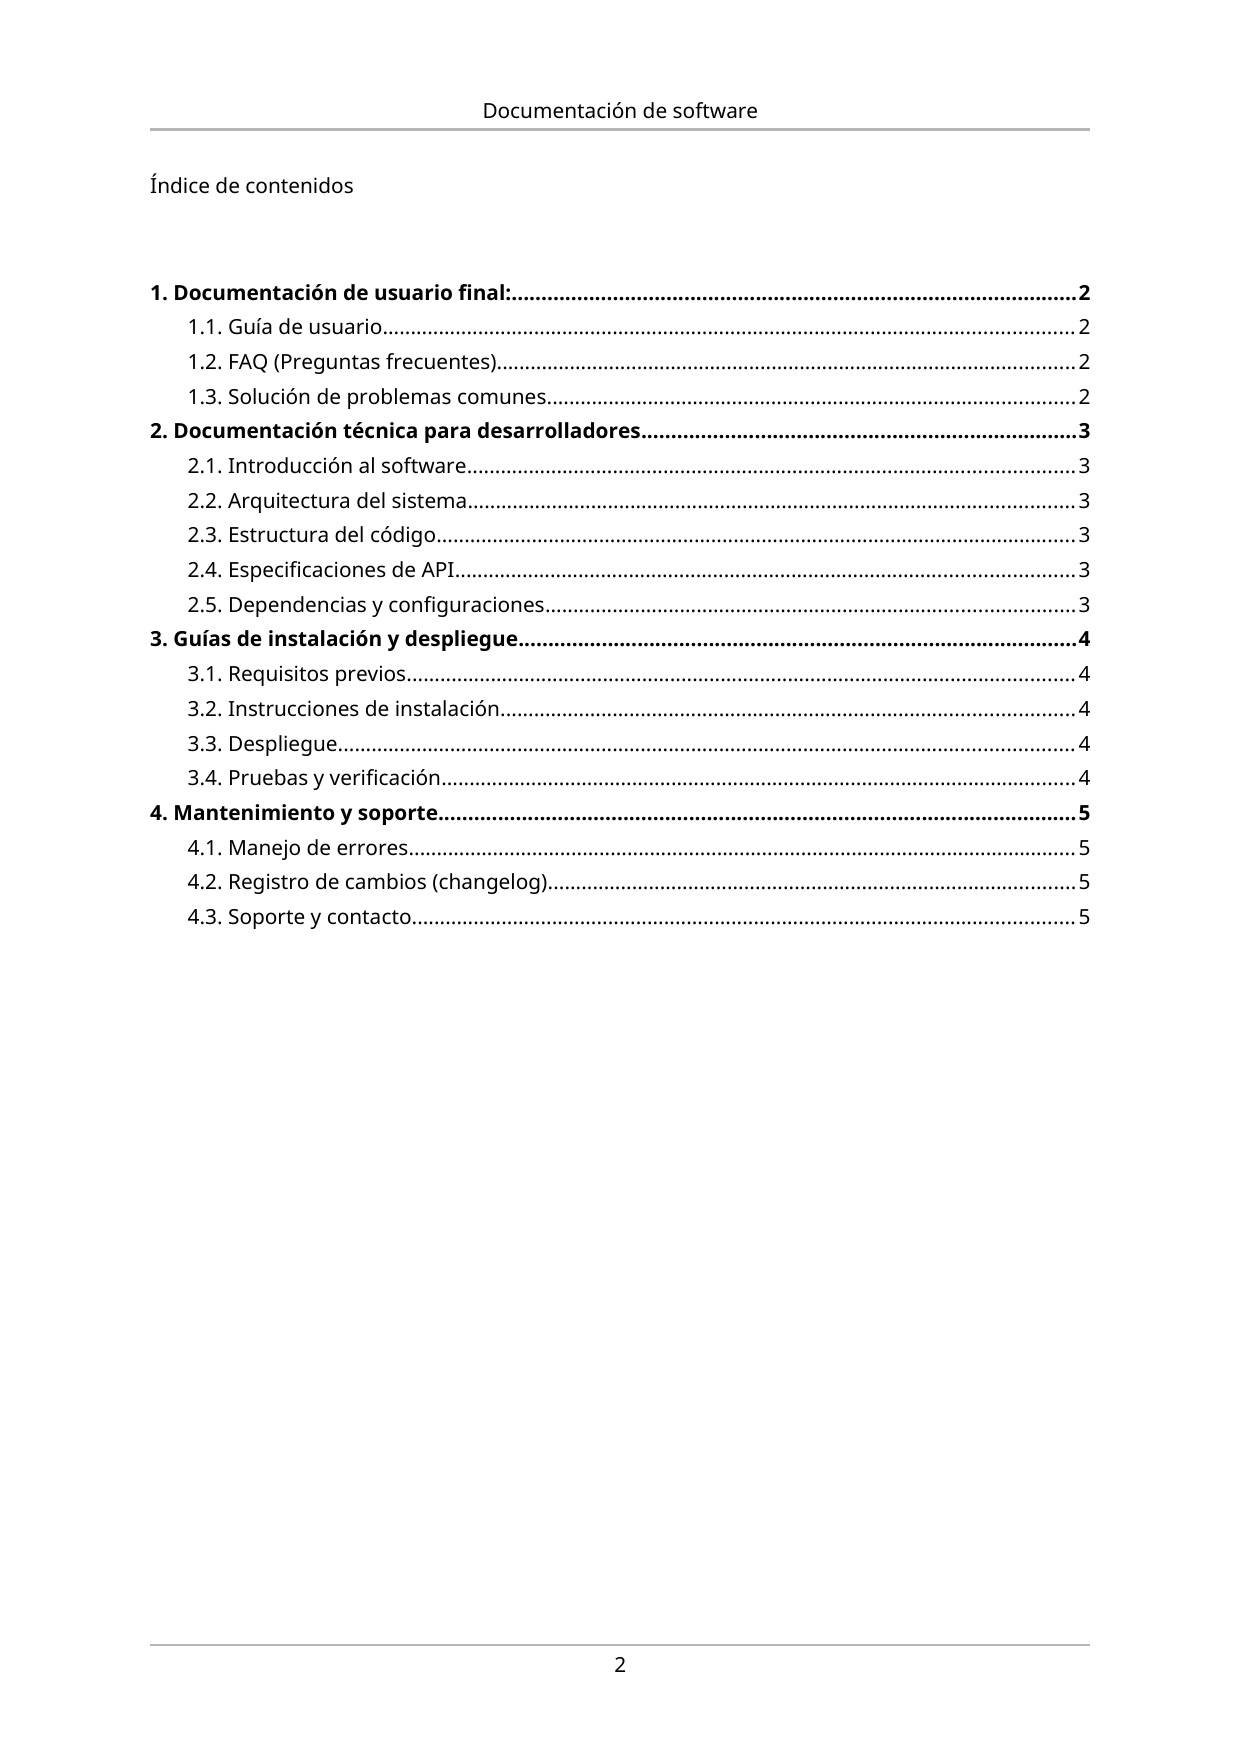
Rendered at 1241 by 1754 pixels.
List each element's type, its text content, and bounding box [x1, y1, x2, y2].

text 4.1. Manejo de errores 5 [187, 833, 1090, 861]
text 2.5. Dependencias y configuraciones 3 [187, 590, 1090, 618]
text 4. Mantenimiento y soporte 5 [150, 798, 1090, 826]
text 3.3. Despliegue 4 [187, 729, 1090, 757]
text Índice de contenidos [150, 171, 1090, 199]
text 4.3. Soporte y contacto 5 [187, 902, 1090, 931]
text 1. Documentación de usuario final: 2 [150, 278, 1090, 306]
text 3.1. Requisitos previos 4 [187, 659, 1090, 688]
text 2.1. Introducción al software 3 [187, 451, 1090, 479]
text 3.4. Pruebas y verificación 4 [187, 763, 1090, 792]
text 2. Documentación técnica para desarrolladores 3 [150, 416, 1090, 445]
text 1.3. Solución de problemas comunes 2 [187, 382, 1090, 410]
text 3.2. Instrucciones de instalación 4 [187, 694, 1090, 722]
text 1.1. Guía de usuario 2 [187, 312, 1090, 341]
text 1.2. FAQ (Preguntas frecuentes) 2 [187, 347, 1090, 376]
text 2.3. Estructura del código 3 [187, 521, 1090, 549]
text 4.2. Registro de cambios (changelog) 5 [187, 867, 1090, 896]
text 2.4. Especificaciones de API 3 [187, 555, 1090, 584]
text 3. Guías de instalación y despliegue 4 [150, 624, 1090, 653]
text 2.2. Arquitectura del sistema 3 [187, 486, 1090, 514]
